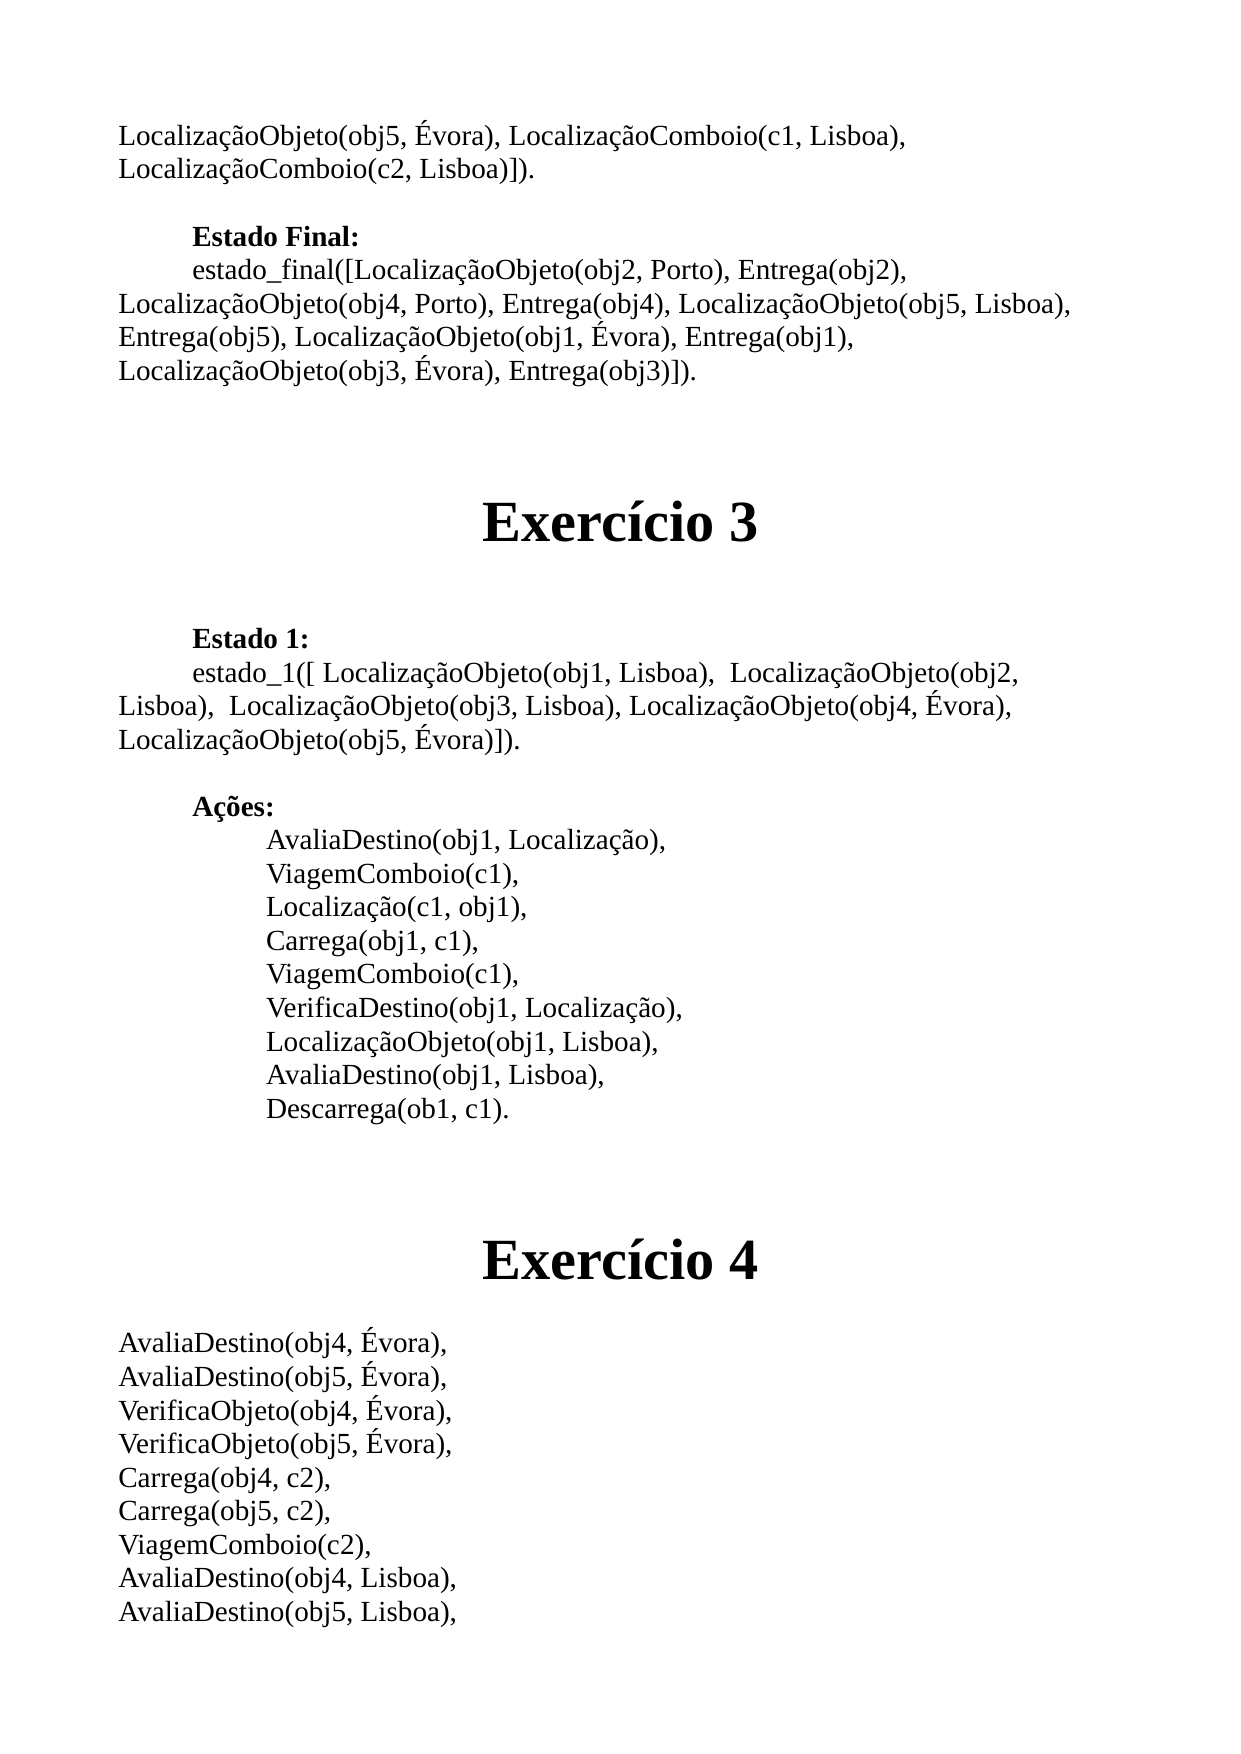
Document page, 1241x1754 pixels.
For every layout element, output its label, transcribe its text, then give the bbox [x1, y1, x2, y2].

text ViagemComboio(c1), [118, 856, 1122, 889]
text AvaliaDestino(obj4, Lisboa), [118, 1560, 1122, 1594]
text VerificaObjeto(obj4, Évora), [118, 1393, 1122, 1426]
text AvaliaDestino(obj4, Évora), [118, 1326, 1122, 1359]
text Exercício 4 [118, 1225, 1122, 1292]
text ViagemComboio(c2), [118, 1527, 1122, 1560]
text AvaliaDestino(obj1, Localização), [118, 822, 1122, 856]
text Descarrega(ob1, c1). [118, 1091, 1122, 1124]
text Localização(c1, obj1), [118, 889, 1122, 923]
text Carrega(obj5, c2), [118, 1493, 1122, 1527]
text Estado Final: [118, 219, 1122, 252]
text AvaliaDestino(obj1, Lisboa), [118, 1057, 1122, 1091]
text Ações: [118, 789, 1122, 822]
text Exercício 3 [118, 487, 1122, 554]
text AvaliaDestino(obj5, Lisboa), [118, 1594, 1122, 1627]
text LocalizaçãoObjeto(obj5, Évora), LocalizaçãoComboio(c1, Lisboa), LocalizaçãoComboio(c2, Lisboa)]). [118, 118, 1122, 185]
text Carrega(obj1, c1), [118, 923, 1122, 957]
text estado_final([LocalizaçãoObjeto(obj2, Porto), Entrega(obj2), LocalizaçãoObjeto(obj4, Porto), Entrega(obj4), LocalizaçãoObjeto(obj5, Lisboa), Entrega(obj5), LocalizaçãoObjeto(obj1, Évora), Entrega(obj1), LocalizaçãoObjeto(obj3, Évora), Entrega(obj3)]). [118, 252, 1122, 386]
text ViagemComboio(c1), [118, 957, 1122, 990]
text Carrega(obj4, c2), [118, 1460, 1122, 1493]
text Estado 1: [118, 621, 1122, 655]
text VerificaObjeto(obj5, Évora), [118, 1426, 1122, 1460]
text LocalizaçãoObjeto(obj1, Lisboa), [118, 1024, 1122, 1057]
text VerificaDestino(obj1, Localização), [118, 990, 1122, 1024]
text AvaliaDestino(obj5, Évora), [118, 1359, 1122, 1393]
text estado_1([ LocalizaçãoObjeto(obj1, Lisboa), LocalizaçãoObjeto(obj2, Lisboa), LocalizaçãoObjeto(obj3, Lisboa), LocalizaçãoObjeto(obj4, Évora), LocalizaçãoObjeto(obj5, Évora)]). [118, 655, 1122, 755]
